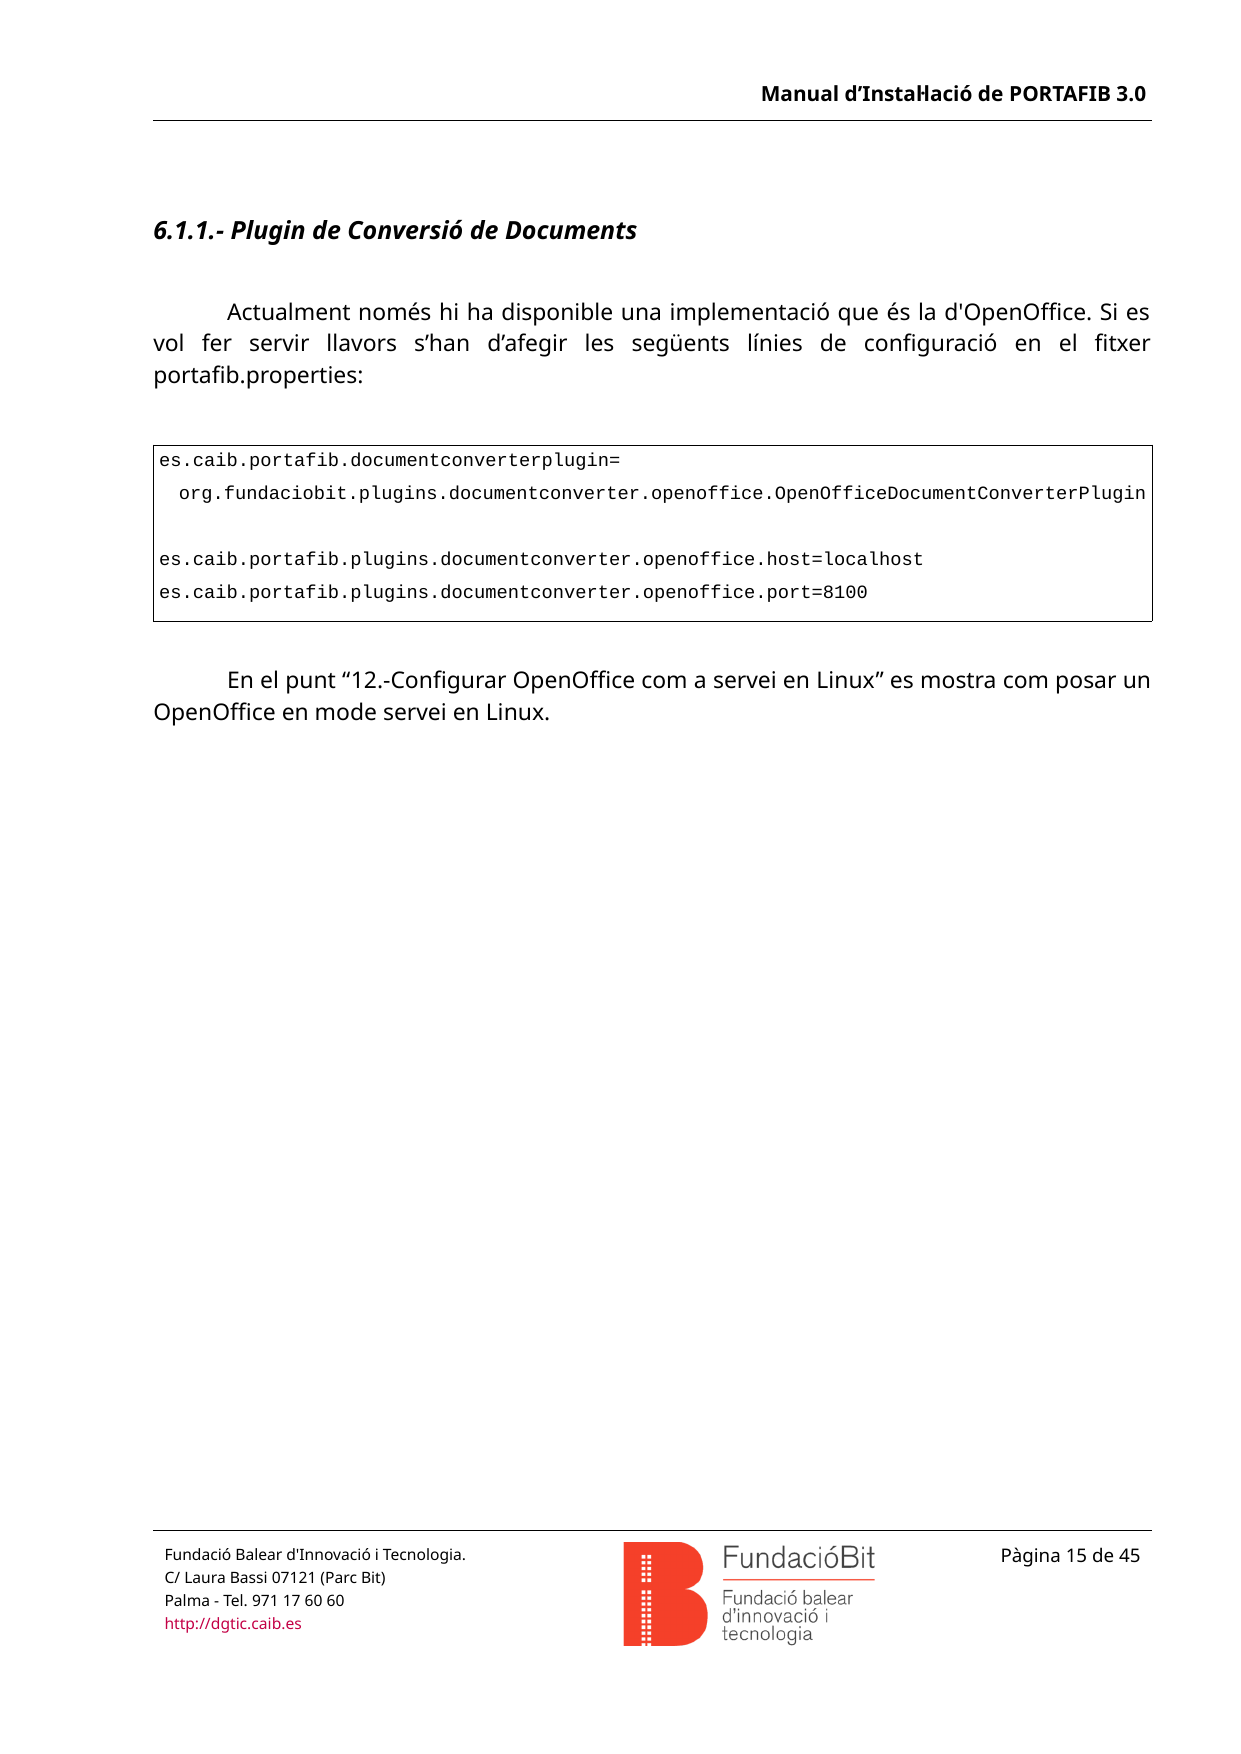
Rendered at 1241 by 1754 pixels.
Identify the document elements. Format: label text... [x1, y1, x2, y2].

text En el punt “12..-Configurar OpenOffice com a servei en Linux” es mostra com posar un OpenOffice en mode servei en Linux. [153, 664, 1152, 727]
picture [623, 1542, 875, 1646]
text Actualment només hi ha disponible una implementació que és la d'OpenOffice. Si es vol fer servir llavors s’han d’afegir les següents línies de configuració en el fitxer portafib.properties: [153, 296, 1152, 390]
table_header es.caib.portafib.documentconverterplugin= org.fundaciobit.plugins.documentconverter.openoffice.OpenOfficeDocumentConverterPlugin es.caib.portafib.plugins.documentconverter.openoffice.host=localhost es.caib.portafib.plugins.documentconverter.openoffice.port=8100 [154, 446, 1152, 621]
subtitle Plugin de Conversió de Documents [153, 213, 1152, 247]
